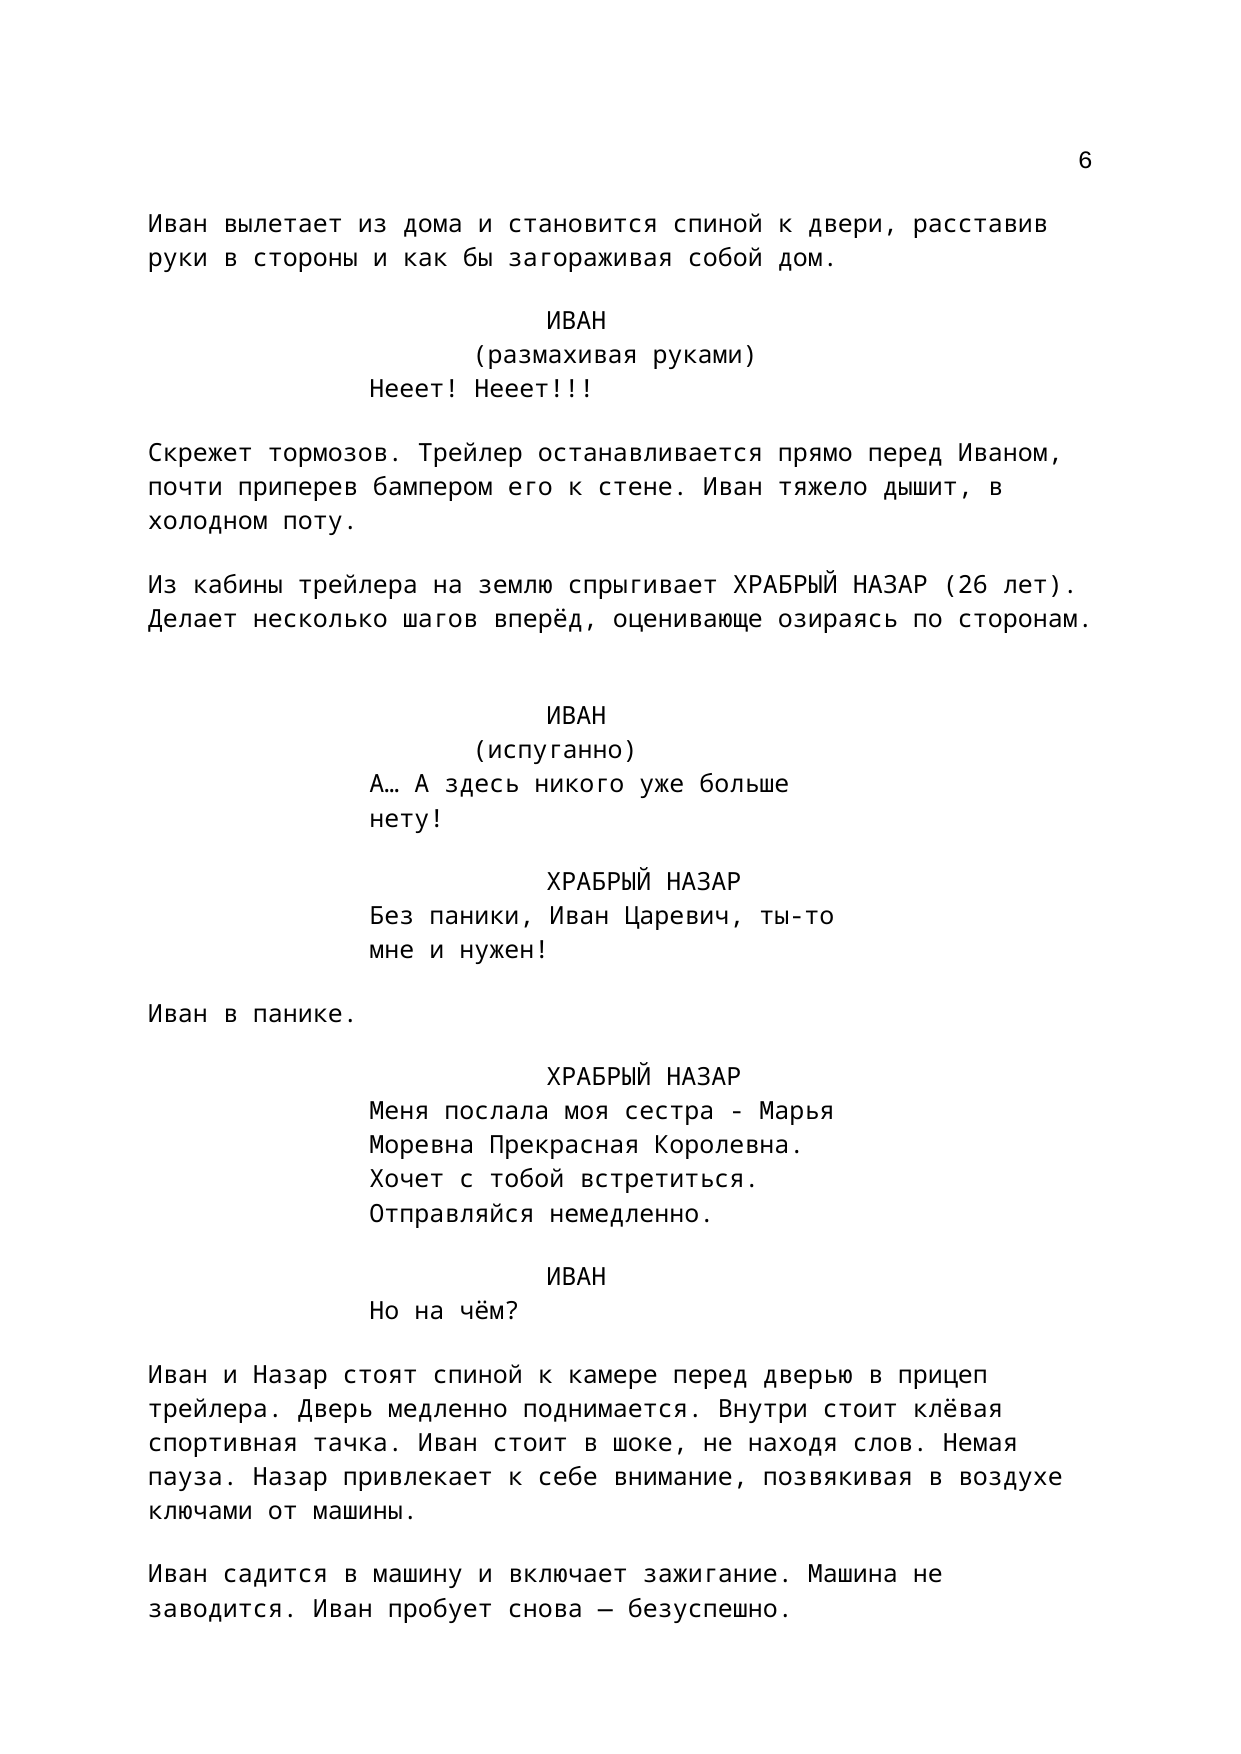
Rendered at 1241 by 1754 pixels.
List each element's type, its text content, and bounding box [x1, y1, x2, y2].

text Иван садится в машину и включает зажигание. Машина не заводится. Иван пробует снова — безуспешно. [148, 1556, 1093, 1624]
text Без паники, Иван Царевич, ты-то мне и нужен! [369, 898, 871, 966]
text Но на чём? [369, 1293, 871, 1327]
text Иван вылетает из дома и становится спиной к двери, расставив руки в стороны и как бы загораживая собой дом. [148, 205, 1093, 273]
text Скрежет тормозов. Трейлер останавливается прямо перед Иваном, почти приперев бампером его к стене. Иван тяжело дышит, в холодном поту. [148, 435, 1093, 537]
text Иван в панике. [148, 995, 1093, 1029]
text Меня послала моя сестра - Марья Моревна Прекрасная Королевна. Хочет с тобой встретиться. Отправляйся немедленно. [369, 1093, 871, 1229]
text ХРАБРЫЙ НАЗАР [546, 864, 1093, 898]
text ИВАН [546, 698, 1093, 732]
text Иван и Назар стоят спиной к камере перед дверью в прицеп трейлера. Дверь медленно поднимается. Внутри стоит клёвая спортивная тачка. Иван стоит в шоке, не находя слов. Немая пауза. Назар привлекает к себе внимание, позвякивая в воздухе ключами от машины. [148, 1356, 1093, 1527]
text Нееет! Нееет!!! [369, 371, 871, 405]
text ХРАБРЫЙ НАЗАР [546, 1059, 1093, 1093]
text (испуганно) [472, 732, 871, 766]
text А… А здесь никого уже больше нету! [369, 766, 871, 834]
text ИВАН [546, 303, 1093, 337]
text Из кабины трейлера на землю спрыгивает ХРАБРЫЙ НАЗАР (26 лет). Делает несколько шагов вперёд, оценивающе озираясь по сторонам. [148, 566, 1093, 668]
text ИВАН [546, 1259, 1093, 1293]
text (размахивая руками) [472, 337, 871, 371]
